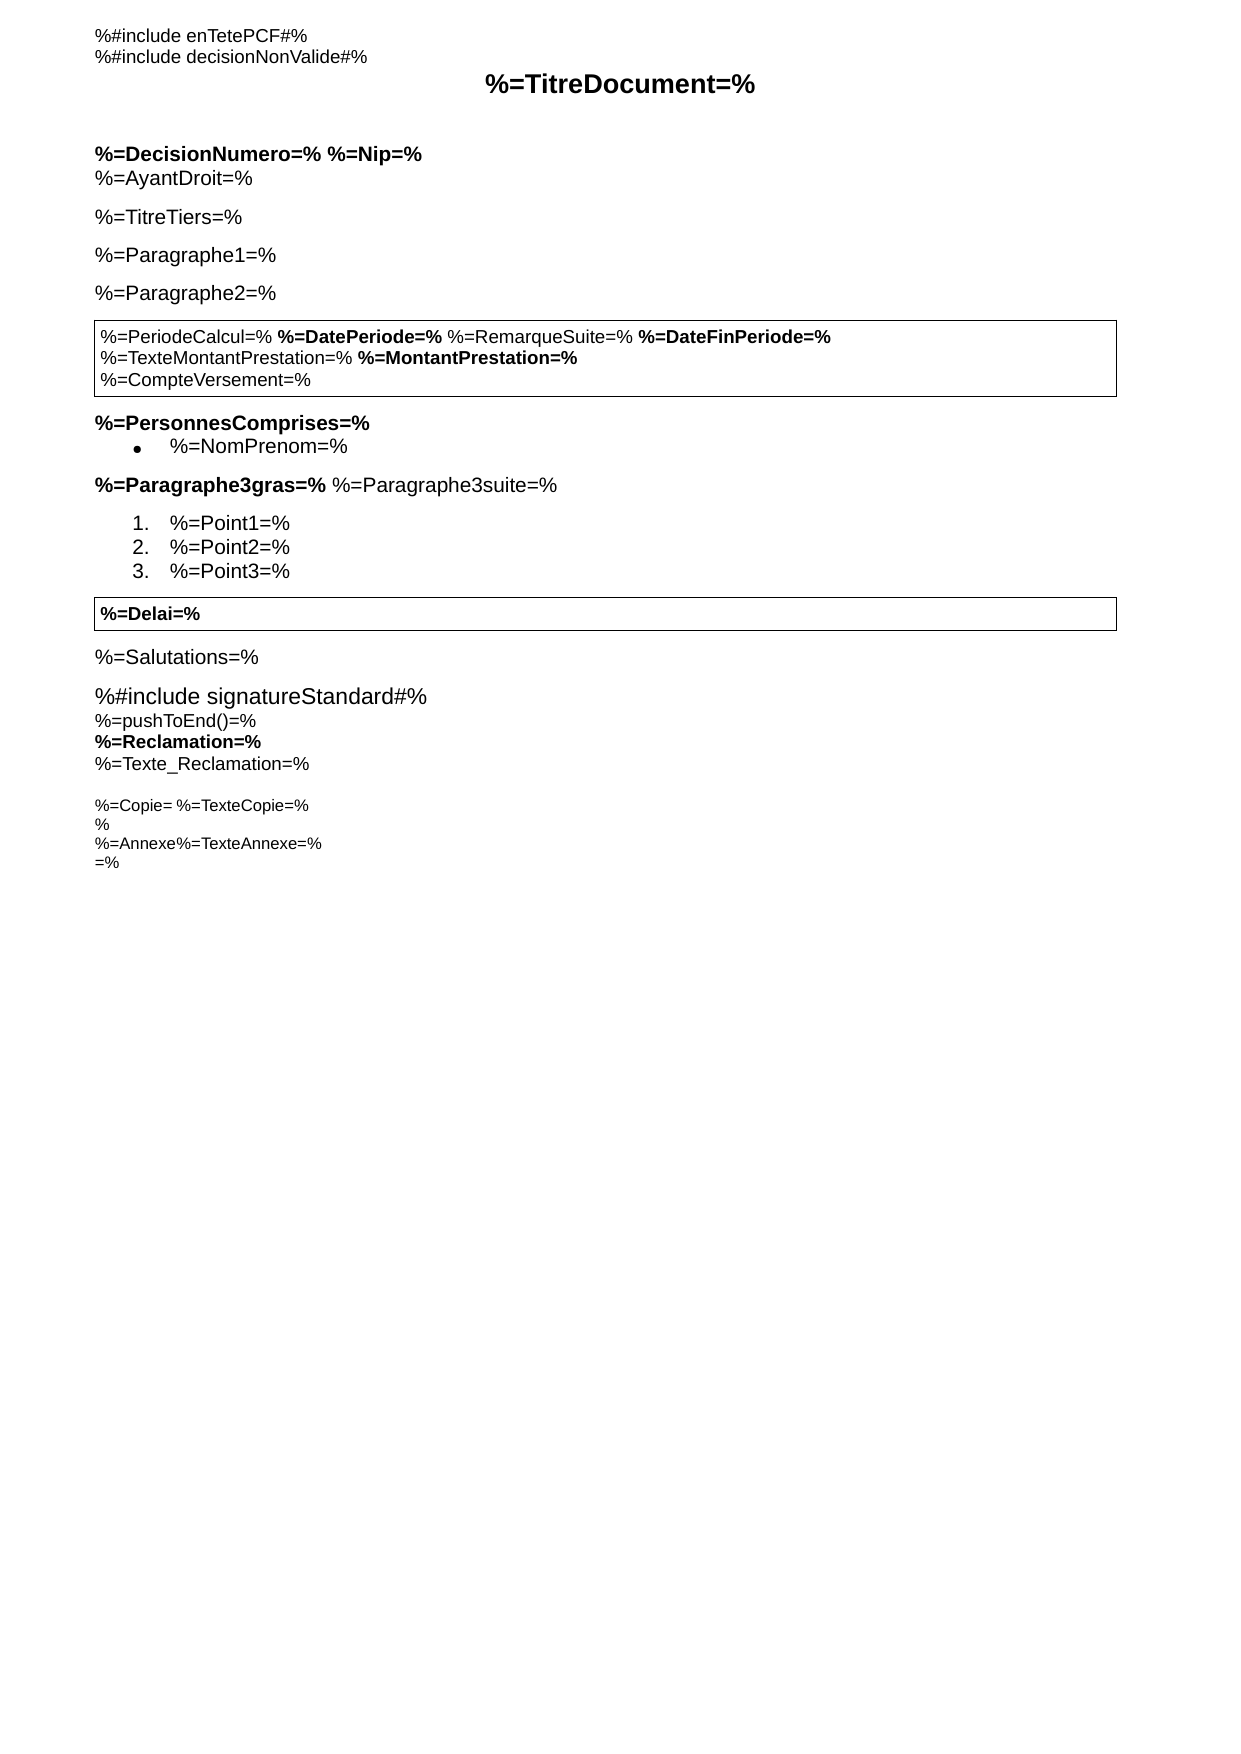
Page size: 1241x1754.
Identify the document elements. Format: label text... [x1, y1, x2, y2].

text %=TitreDocument=% [94, 68, 1146, 99]
list %=Point1=% [132, 511, 1146, 535]
text %=DecisionNumero=% %=Nip=% [94, 142, 1146, 166]
text %=Salutations=% [94, 645, 1146, 669]
list %=Point2=% [132, 535, 1146, 559]
text %=AyantDroit=% [94, 166, 1146, 190]
table_header %=TexteAnnexe=% [176, 834, 1146, 872]
text %#include signatureStandard#% [94, 683, 1146, 709]
table_header %=TexteCopie=% [176, 796, 1146, 834]
text %#include decisionNonValide#% [94, 46, 1146, 68]
text %=Texte_Reclamation=% [94, 753, 1146, 774]
text %=TitreTiers=% [94, 204, 1146, 228]
list %=NomPrenom=% [132, 434, 1140, 458]
table_header %=Delai=% [95, 598, 1116, 630]
table_header %=Annexe=% [95, 834, 176, 872]
text %=Paragraphe2=% [94, 281, 1146, 305]
table_header %=Copie=% [95, 796, 176, 834]
text %=PersonnesComprises=% [94, 410, 1140, 434]
text %=Reclamation=% [94, 731, 1146, 753]
text %=pushToEnd()=% [94, 709, 1146, 731]
text %=Paragraphe3gras=% %=Paragraphe3suite=% [94, 473, 1146, 497]
table_header %=PeriodeCalcul=% %=DatePeriode=% %=RemarqueSuite=% %=DateFinPeriode=% %=TexteMontantPrestation=% %=MontantPrestation=% %=CompteVersement=% [95, 321, 1116, 396]
list %=Point3=% [132, 559, 1146, 583]
text %=Paragraphe1=% [94, 243, 1146, 267]
text %#include enTetePCF#% [94, 25, 1146, 46]
